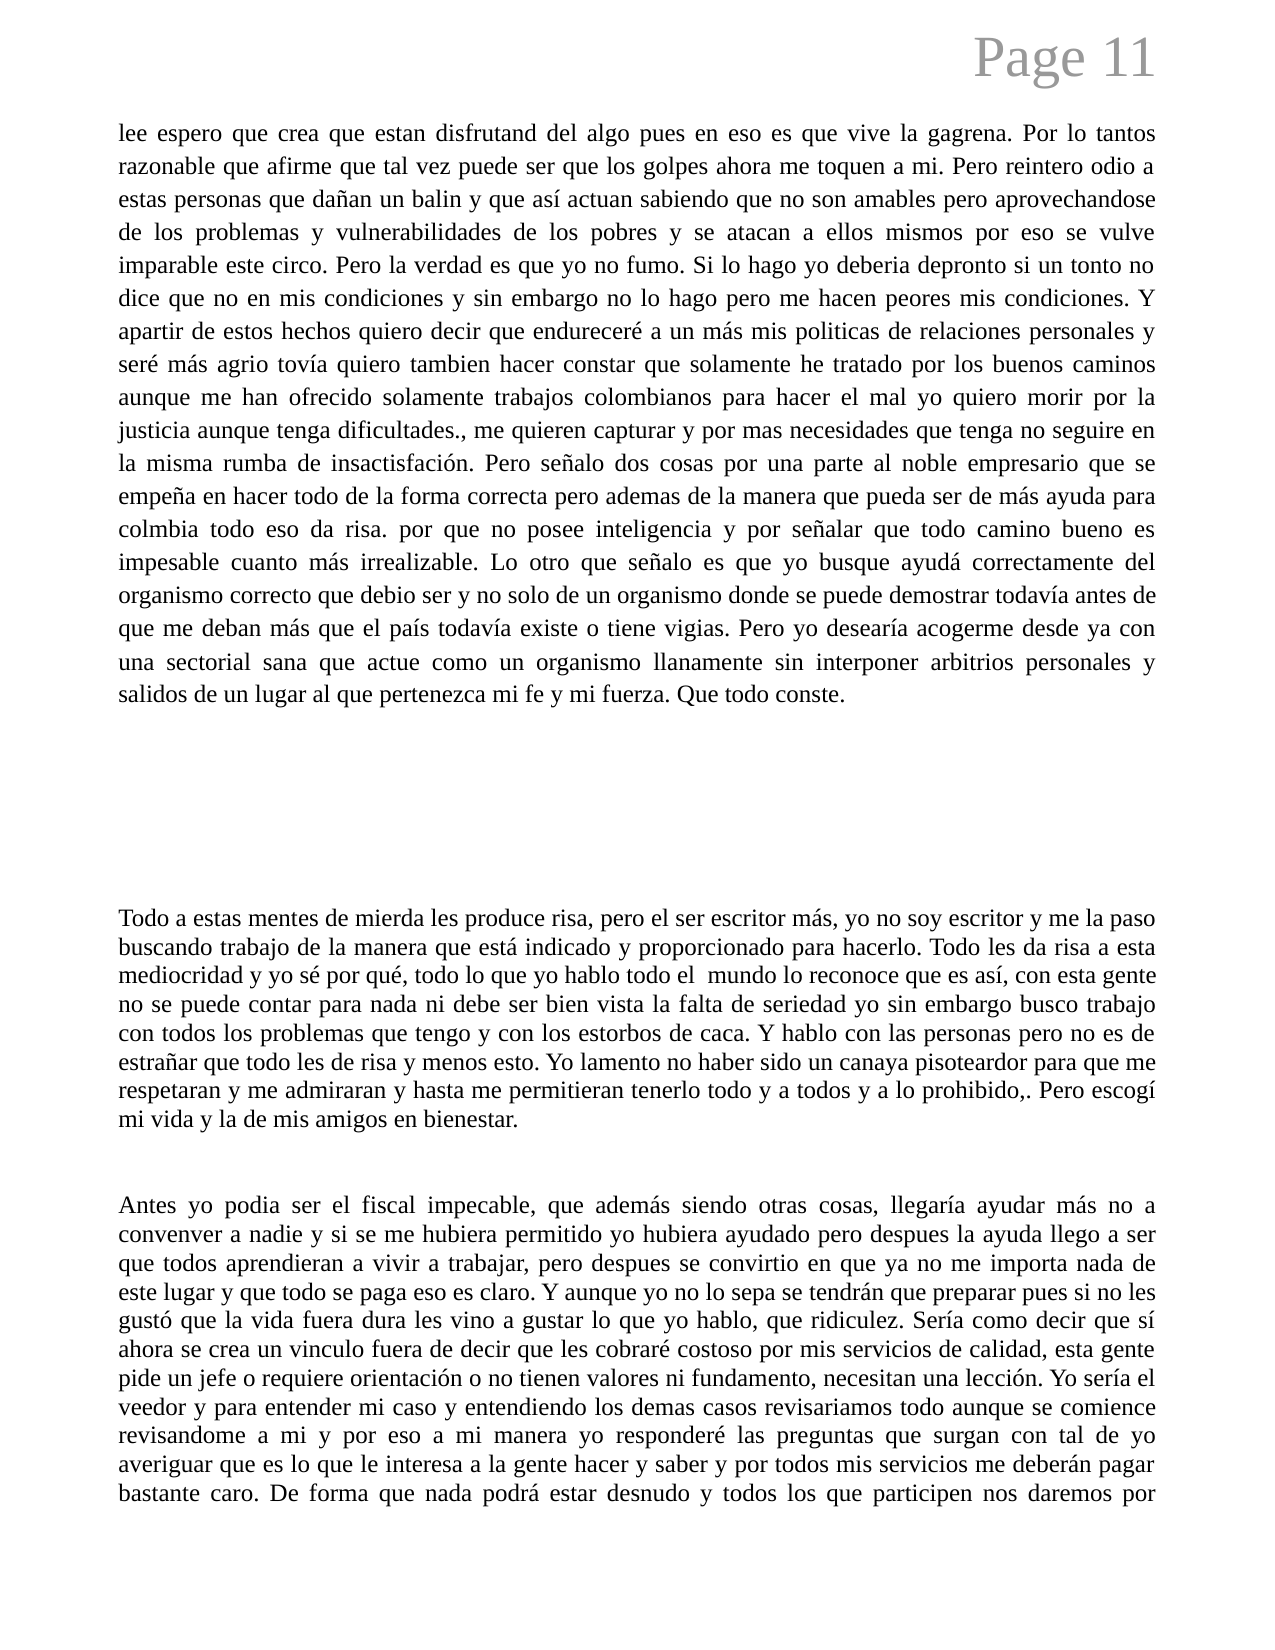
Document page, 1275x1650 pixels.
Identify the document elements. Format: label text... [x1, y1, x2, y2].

text lee espero que crea que estan disfrutand del algo pues en eso es que vive la gagrena. Por lo tantos razonable que afirme que tal vez puede ser que los golpes ahora me toquen a mi. Pero reintero odio a estas personas que dañan un balin y que así actuan sabiendo que no son amables pero aprovechandose de los problemas y vulnerabilidades de los pobres y se atacan a ellos mismos por eso se vulve imparable este circo. Pero la verdad es que yo no fumo. Si lo hago yo deberia depronto si un tonto no dice que no en mis condiciones y sin embargo no lo hago pero me hacen peores mis condiciones. Y apartir de estos hechos quiero decir que endureceré a un más mis politicas de relaciones personales y seré más agrio tovía quiero tambien hacer constar que solamente he tratado por los buenos caminos aunque me han ofrecido solamente trabajos colombianos para hacer el mal yo quiero morir por la justicia aunque tenga dificultades., me quieren capturar y por mas necesidades que tenga no seguire en la misma rumba de insactisfación. Pero señalo dos cosas por una parte al noble empresario que se empeña en hacer todo de la forma correcta pero ademas de la manera que pueda ser de más ayuda para colmbia todo eso da risa. por que no posee inteligencia y por señalar que todo camino bueno es impesable cuanto más irrealizable. Lo otro que señalo es que yo busque ayudá correctamente del organismo correcto que debio ser y no solo de un organismo donde se puede demostrar todavía antes de que me deban más que el país todavía existe o tiene vigias. Pero yo desearía acogerme desde ya con una sectorial sana que actue como un organismo llanamente sin interponer arbitrios personales y salidos de un lugar al que pertenezca mi fe y mi fuerza. Que todo conste. [118, 118, 1157, 708]
text Todo a estas mentes de mierda les produce risa, pero el ser escritor más, yo no soy escritor y me la paso buscando trabajo de la manera que está indicado y proporcionado para hacerlo. Todo les da risa a esta mediocridad y yo sé por qué, todo lo que yo hablo todo el mundo lo reconoce que es así, con esta gente no se puede contar para nada ni debe ser bien vista la falta de seriedad yo sin embargo busco trabajo con todos los problemas que tengo y con los estorbos de caca. Y hablo con las personas pero no es de estrañar que todo les de risa y menos esto. Yo lamento no haber sido un canaya pisoteardor para que me respetaran y me admiraran y hasta me permitieran tenerlo todo y a todos y a lo prohibido,. Pero escogí mi vida y la de mis amigos en bienestar. [118, 903, 1157, 1133]
text Antes yo podia ser el fiscal impecable, que además siendo otras cosas, llegaría ayudar más no a convenver a nadie y si se me hubiera permitido yo hubiera ayudado pero despues la ayuda llego a ser que todos aprendieran a vivir a trabajar, pero despues se convirtio en que ya no me importa nada de este lugar y que todo se paga eso es claro. Y aunque yo no lo sepa se tendrán que preparar pues si no les gustó que la vida fuera dura les vino a gustar lo que yo hablo, que ridiculez. Sería como decir que sí ahora se crea un vinculo fuera de decir que les cobraré costoso por mis servicios de calidad, esta gente pide un jefe o requiere orientación o no tienen valores ni fundamento, necesitan una lección. Yo sería el veedor y para entender mi caso y entendiendo los demas casos revisariamos todo aunque se comience revisandome a mi y por eso a mi manera yo responderé las preguntas que surgan con tal de yo averiguar que es lo que le interesa a la gente hacer y saber y por todos mis servicios me deberán pagar bastante caro. De forma que nada podrá estar desnudo y todos los que participen nos daremos por [118, 1190, 1157, 1507]
